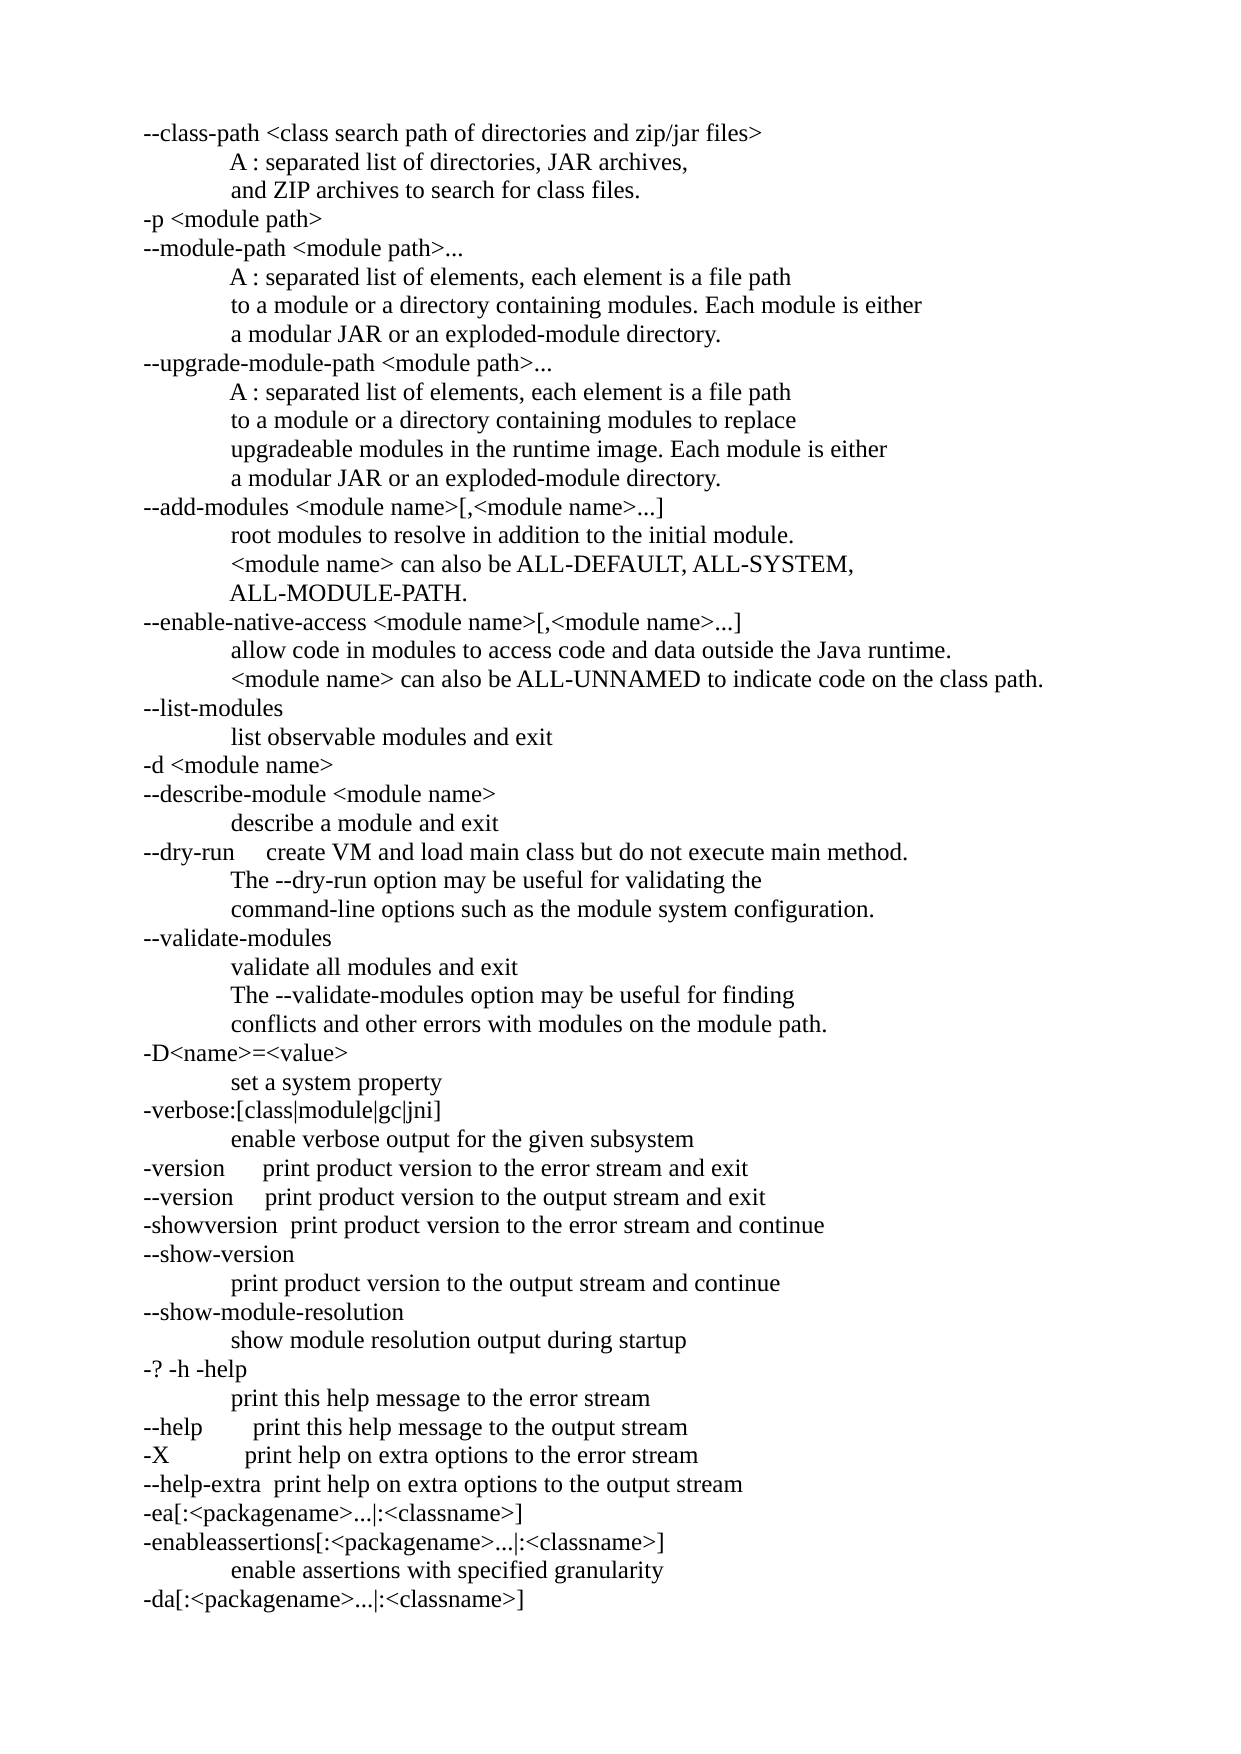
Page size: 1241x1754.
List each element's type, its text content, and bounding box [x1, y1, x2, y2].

text conflicts and other errors with modules on the module path. [118, 1009, 1122, 1038]
text -verbose:[class|module|gc|jni] [118, 1096, 1122, 1124]
text print product version to the output stream and continue [118, 1268, 1122, 1297]
text enable assertions with specified granularity [118, 1556, 1122, 1584]
text --enable-native-access <module name>[,<module name>...] [118, 607, 1122, 636]
text --module-path <module path>... [118, 233, 1122, 262]
text A : separated list of elements, each element is a file path [118, 377, 1122, 406]
text print this help message to the error stream [118, 1383, 1122, 1412]
text a modular JAR or an exploded-module directory. [118, 463, 1122, 492]
text -D<name>=<value> [118, 1038, 1122, 1067]
text --validate-modules [118, 923, 1122, 952]
text to a module or a directory containing modules to replace [118, 406, 1122, 434]
text --show-module-resolution [118, 1297, 1122, 1326]
text allow code in modules to access code and data outside the Java runtime. [118, 636, 1122, 664]
text -? -h -help [118, 1354, 1122, 1383]
text -d <module name> [118, 751, 1122, 779]
text -p <module path> [118, 204, 1122, 233]
text upgradeable modules in the runtime image. Each module is either [118, 434, 1122, 463]
text show module resolution output during startup [118, 1326, 1122, 1354]
text -enableassertions[:<packagename>...|:<classname>] [118, 1527, 1122, 1556]
text -version print product version to the error stream and exit [118, 1153, 1122, 1182]
text to a module or a directory containing modules. Each module is either [118, 291, 1122, 319]
text describe a module and exit [118, 808, 1122, 837]
text and ZIP archives to search for class files. [118, 176, 1122, 204]
text set a system property [118, 1067, 1122, 1096]
text --describe-module <module name> [118, 779, 1122, 808]
text -X print help on extra options to the error stream [118, 1441, 1122, 1469]
text A : separated list of elements, each element is a file path [118, 262, 1122, 291]
text --list-modules [118, 693, 1122, 722]
text The --validate-modules option may be useful for finding [118, 981, 1122, 1009]
text a modular JAR or an exploded-module directory. [118, 319, 1122, 348]
text --show-version [118, 1239, 1122, 1268]
text A : separated list of directories, JAR archives, [118, 147, 1122, 176]
text -da[:<packagename>...|:<classname>] [118, 1584, 1122, 1613]
text --help-extra print help on extra options to the output stream [118, 1469, 1122, 1498]
text <module name> can also be ALL-UNNAMED to indicate code on the class path. [118, 664, 1122, 693]
text <module name> can also be ALL-DEFAULT, ALL-SYSTEM, [118, 549, 1122, 578]
text --upgrade-module-path <module path>... [118, 348, 1122, 377]
text --class-path <class search path of directories and zip/jar files> [118, 118, 1122, 147]
text root modules to resolve in addition to the initial module. [118, 521, 1122, 549]
text -ea[:<packagename>...|:<classname>] [118, 1498, 1122, 1527]
text enable verbose output for the given subsystem [118, 1124, 1122, 1153]
text --dry-run create VM and load main class but do not execute main method. [118, 837, 1122, 866]
text validate all modules and exit [118, 952, 1122, 981]
text -showversion print product version to the error stream and continue [118, 1211, 1122, 1239]
text --version print product version to the output stream and exit [118, 1182, 1122, 1211]
text --add-modules <module name>[,<module name>...] [118, 492, 1122, 521]
text The --dry-run option may be useful for validating the [118, 866, 1122, 894]
text list observable modules and exit [118, 722, 1122, 751]
text --help print this help message to the output stream [118, 1412, 1122, 1441]
text ALL-MODULE-PATH. [118, 578, 1122, 607]
text command-line options such as the module system configuration. [118, 894, 1122, 923]
